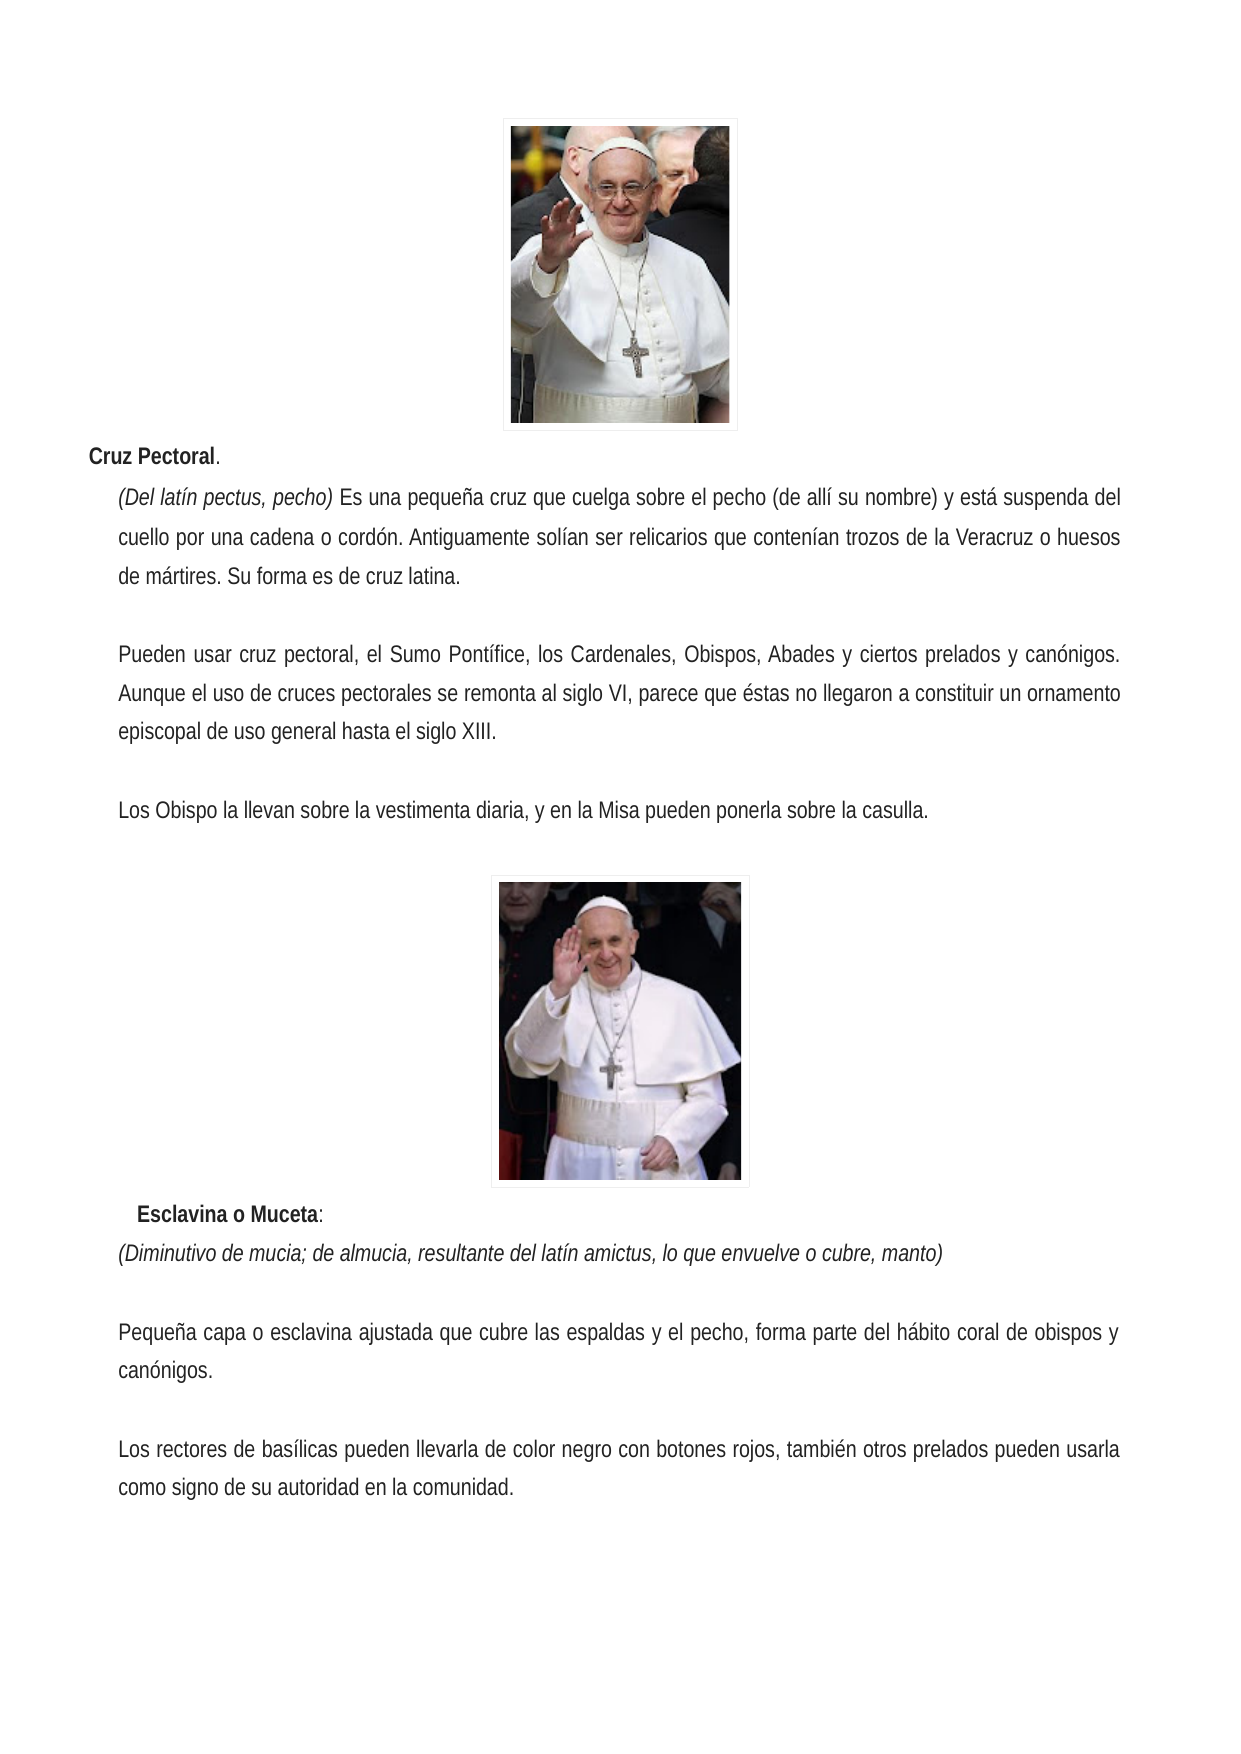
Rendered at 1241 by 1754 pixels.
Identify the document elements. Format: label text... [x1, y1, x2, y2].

text Cruz Pectoral. [88, 442, 1122, 469]
picture [499, 882, 742, 1180]
text (Diminutivo de mucia; de almucia, resultante del latín amictus, lo que envuelve o cubre, manto) [118, 1239, 1122, 1266]
text Los Obispo la llevan sobre la vestimenta diaria, y en la Misa pueden ponerla sobre la casulla. [118, 796, 1122, 823]
text (Del latín pectus, pecho) Es una pequeña cruz que cuelga sobre el pecho (de allí su nombre) y está suspenda del cuello por una cadena o cordón. Antiguamente solían ser relicarios que contenían trozos de la Veracruz o huesos de mártires. Su forma es de cruz latina. [118, 481, 1122, 589]
picture [510, 126, 730, 423]
text Pequeña capa o esclavina ajustada que cubre las espaldas y el pecho, forma parte del hábito coral de obispos y canónigos. [118, 1317, 1122, 1383]
text Esclavina o Muceta: [118, 1199, 1122, 1227]
text Pueden usar cruz pectoral, el Sumo Pontífice, los Cardenales, Obispos, Abades y ciertos prelados y canónigos. Aunque el uso de cruces pectorales se remonta al siglo VI, parece que éstas no llegaron a constituir un ornamento episcopal de uso general hasta el siglo XIII. [118, 641, 1122, 745]
text Los rectores de basílicas pueden llevarla de color negro con botones rojos, también otros prelados pueden usarla como signo de su autoridad en la comunidad. [118, 1434, 1122, 1501]
